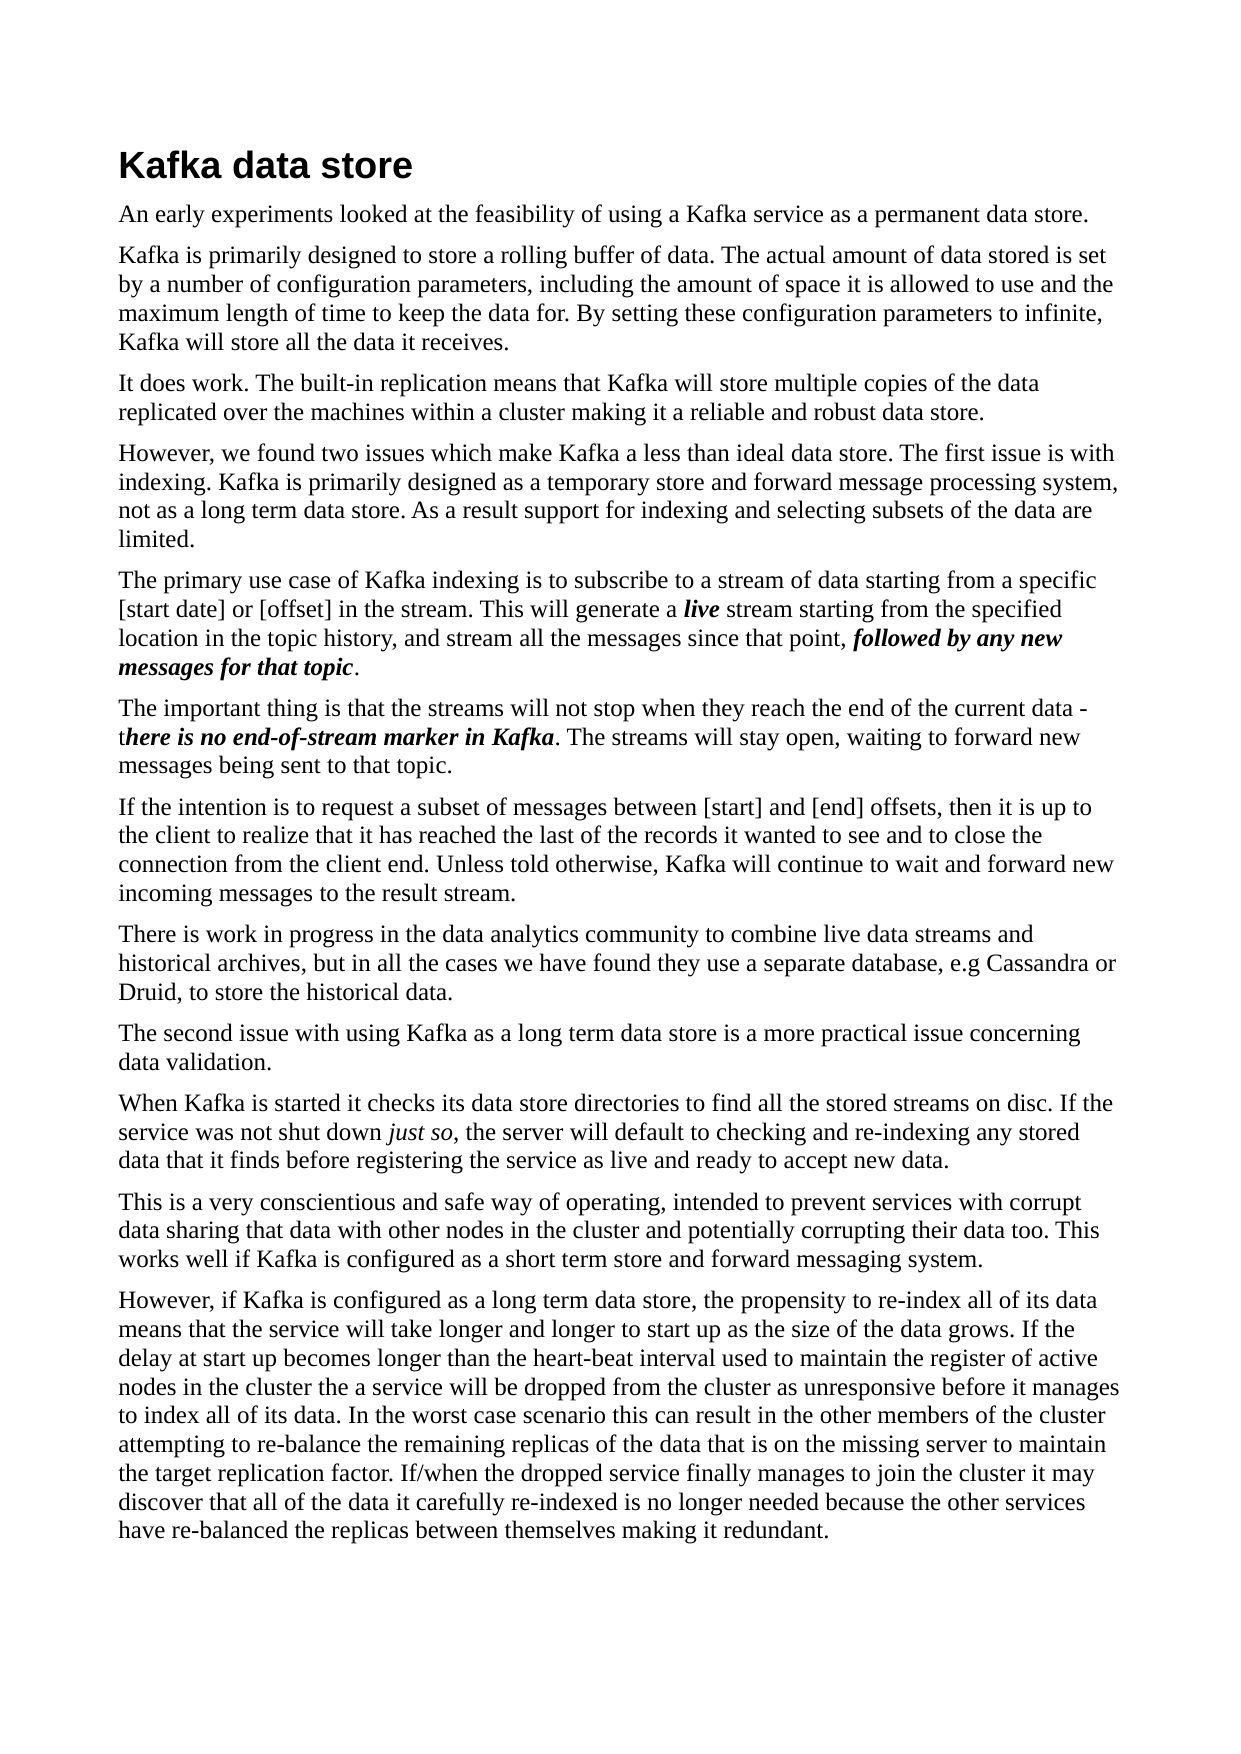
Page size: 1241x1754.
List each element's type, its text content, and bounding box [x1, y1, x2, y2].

text The primary use case of Kafka indexing is to subscribe to a stream of data starting from a specific [start date] or [offset] in the stream. This will generate a live stream starting from the specified location in the topic history, and stream all the messages since that point, followed by any new messages for that topic. [118, 566, 1122, 681]
text However, if Kafka is configured as a long term data store, the propensity to re-index all of its data means that the service will take longer and longer to start up as the size of the data grows. If the delay at start up becomes longer than the heart-beat interval used to maintain the register of active nodes in the cluster the a service will be dropped from the cluster as unresponsive before it manages to index all of its data. In the worst case scenario this can result in the other members of the cluster attempting to re-balance the remaining replicas of the data that is on the missing server to maintain the target replication factor. If/when the dropped service finally manages to join the cluster it may discover that all of the data it carefully re-indexed is no longer needed because the other services have re-balanced the replicas between themselves making it redundant. [118, 1286, 1122, 1544]
subtitle Kafka data store [118, 143, 1122, 187]
text When Kafka is started it checks its data store directories to find all the stored streams on disc. If the service was not shut down just so, the server will default to checking and re-indexing any stored data that it finds before registering the service as live and ready to accept new data. [118, 1088, 1122, 1174]
text There is work in progress in the data analytics community to combine live data streams and historical archives, but in all the cases we have found they use a separate database, e.g Cassandra or Druid, to store the historical data. [118, 919, 1122, 1006]
text This is a very conscientious and safe way of operating, intended to prevent services with corrupt data sharing that data with other nodes in the cluster and potentially corrupting their data too. This works well if Kafka is configured as a short term store and forward messaging system. [118, 1187, 1122, 1273]
text However, we found two issues which make Kafka a less than ideal data store. The first issue is with indexing. Kafka is primarily designed as a temporary store and forward message processing system, not as a long term data store. As a result support for indexing and selecting subsets of the data are limited. [118, 438, 1122, 553]
text The important thing is that the streams will not stop when they reach the end of the current data -there is no end-of-stream marker in Kafka. The streams will stay open, waiting to forward new messages being sent to that topic. [118, 693, 1122, 779]
text An early experiments looked at the feasibility of using a Kafka service as a permanent data store. [118, 199, 1122, 228]
text It does work. The built-in replication means that Kafka will store multiple copies of the data replicated over the machines within a cluster making it a reliable and robust data store. [118, 368, 1122, 426]
text Kafka is primarily designed to store a rolling buffer of data. The actual amount of data stored is set by a number of configuration parameters, including the amount of space it is allowed to use and the maximum length of time to keep the data for. By setting these configuration parameters to infinite, Kafka will store all the data it receives. [118, 241, 1122, 356]
text If the intention is to request a subset of messages between [start] and [end] offsets, then it is up to the client to realize that it has reached the last of the records it wanted to see and to close the connection from the client end. Unless told otherwise, Kafka will continue to wait and forward new incoming messages to the result stream. [118, 792, 1122, 907]
text The second issue with using Kafka as a long term data store is a more practical issue concerning data validation. [118, 1018, 1122, 1076]
